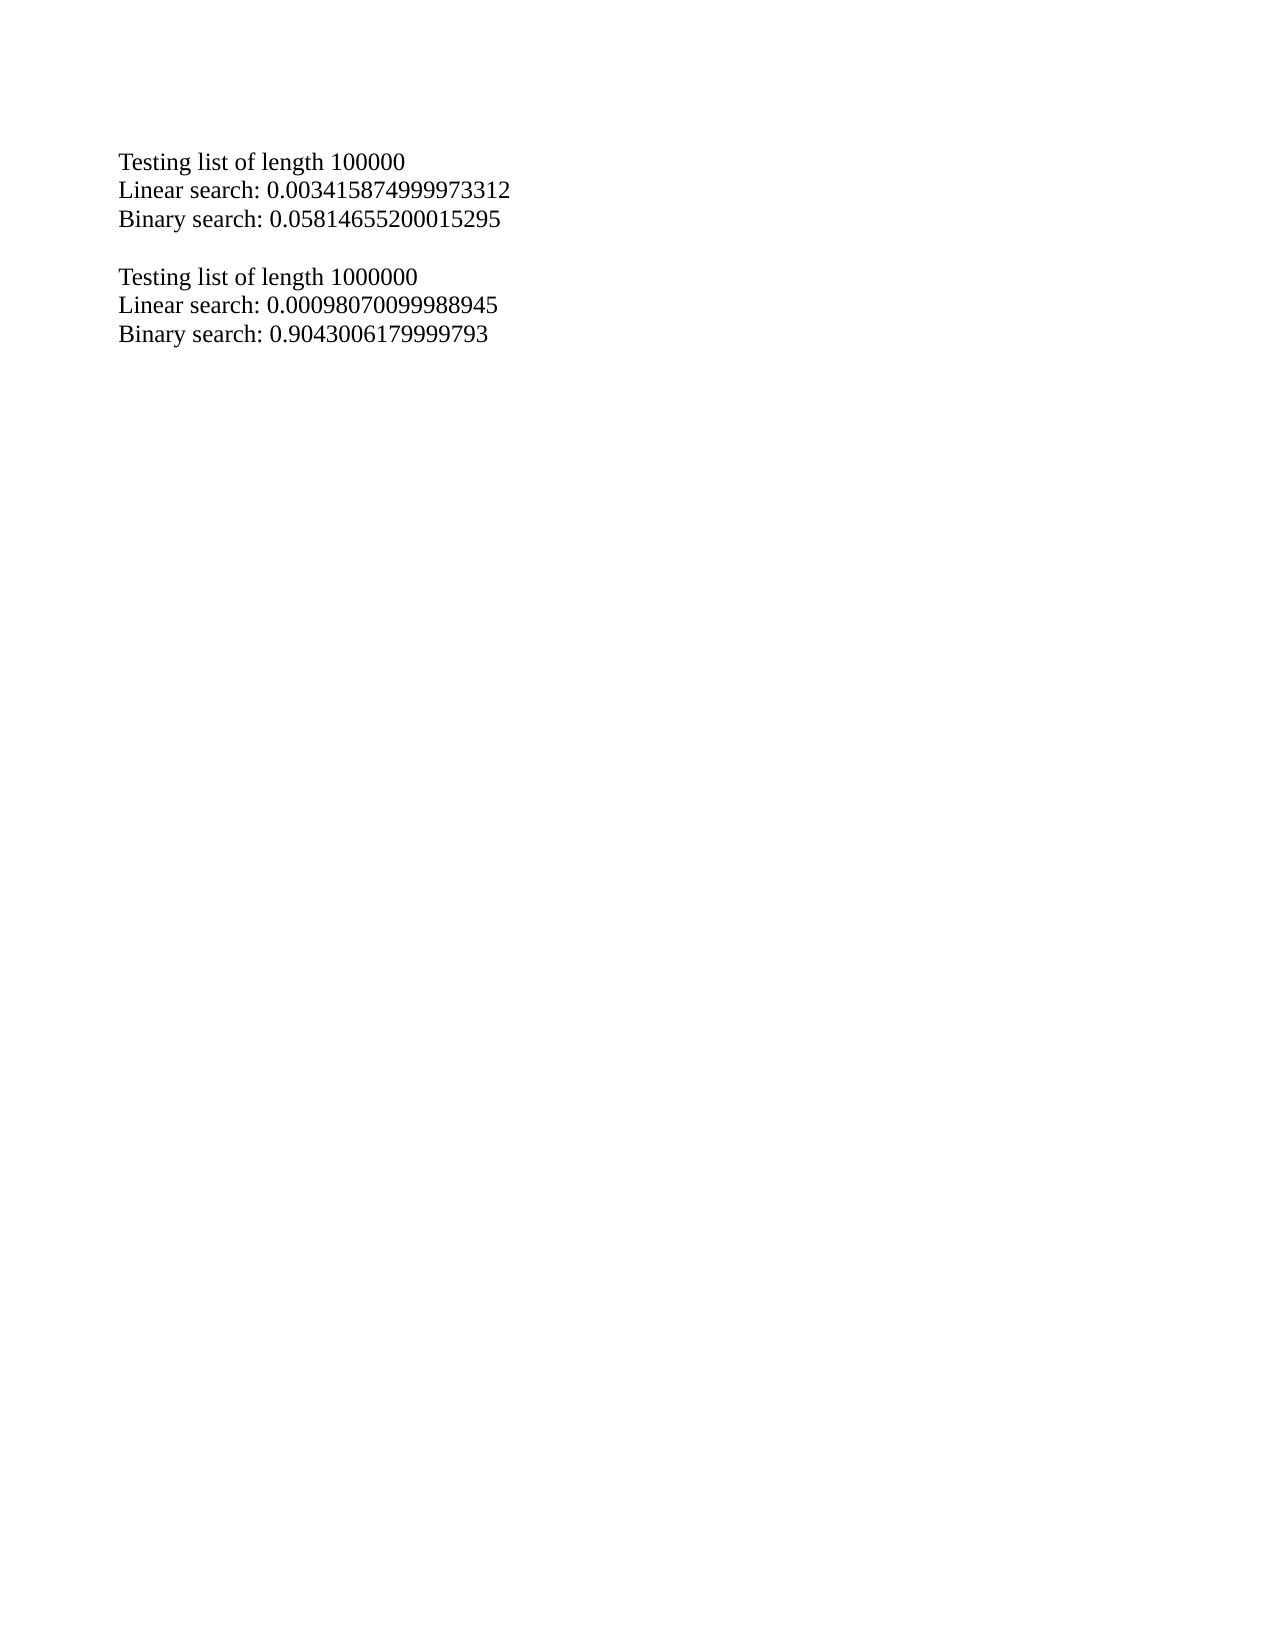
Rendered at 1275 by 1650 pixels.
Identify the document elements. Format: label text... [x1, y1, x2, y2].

text Linear search: 0.00098070099988945 [118, 291, 1157, 319]
text Testing list of length 100000 [118, 147, 1157, 176]
text Linear search: 0.003415874999973312 [118, 176, 1157, 204]
text Binary search: 0.05814655200015295 [118, 204, 1157, 233]
text Testing list of length 1000000 [118, 262, 1157, 291]
text Binary search: 0.9043006179999793 [118, 319, 1157, 348]
